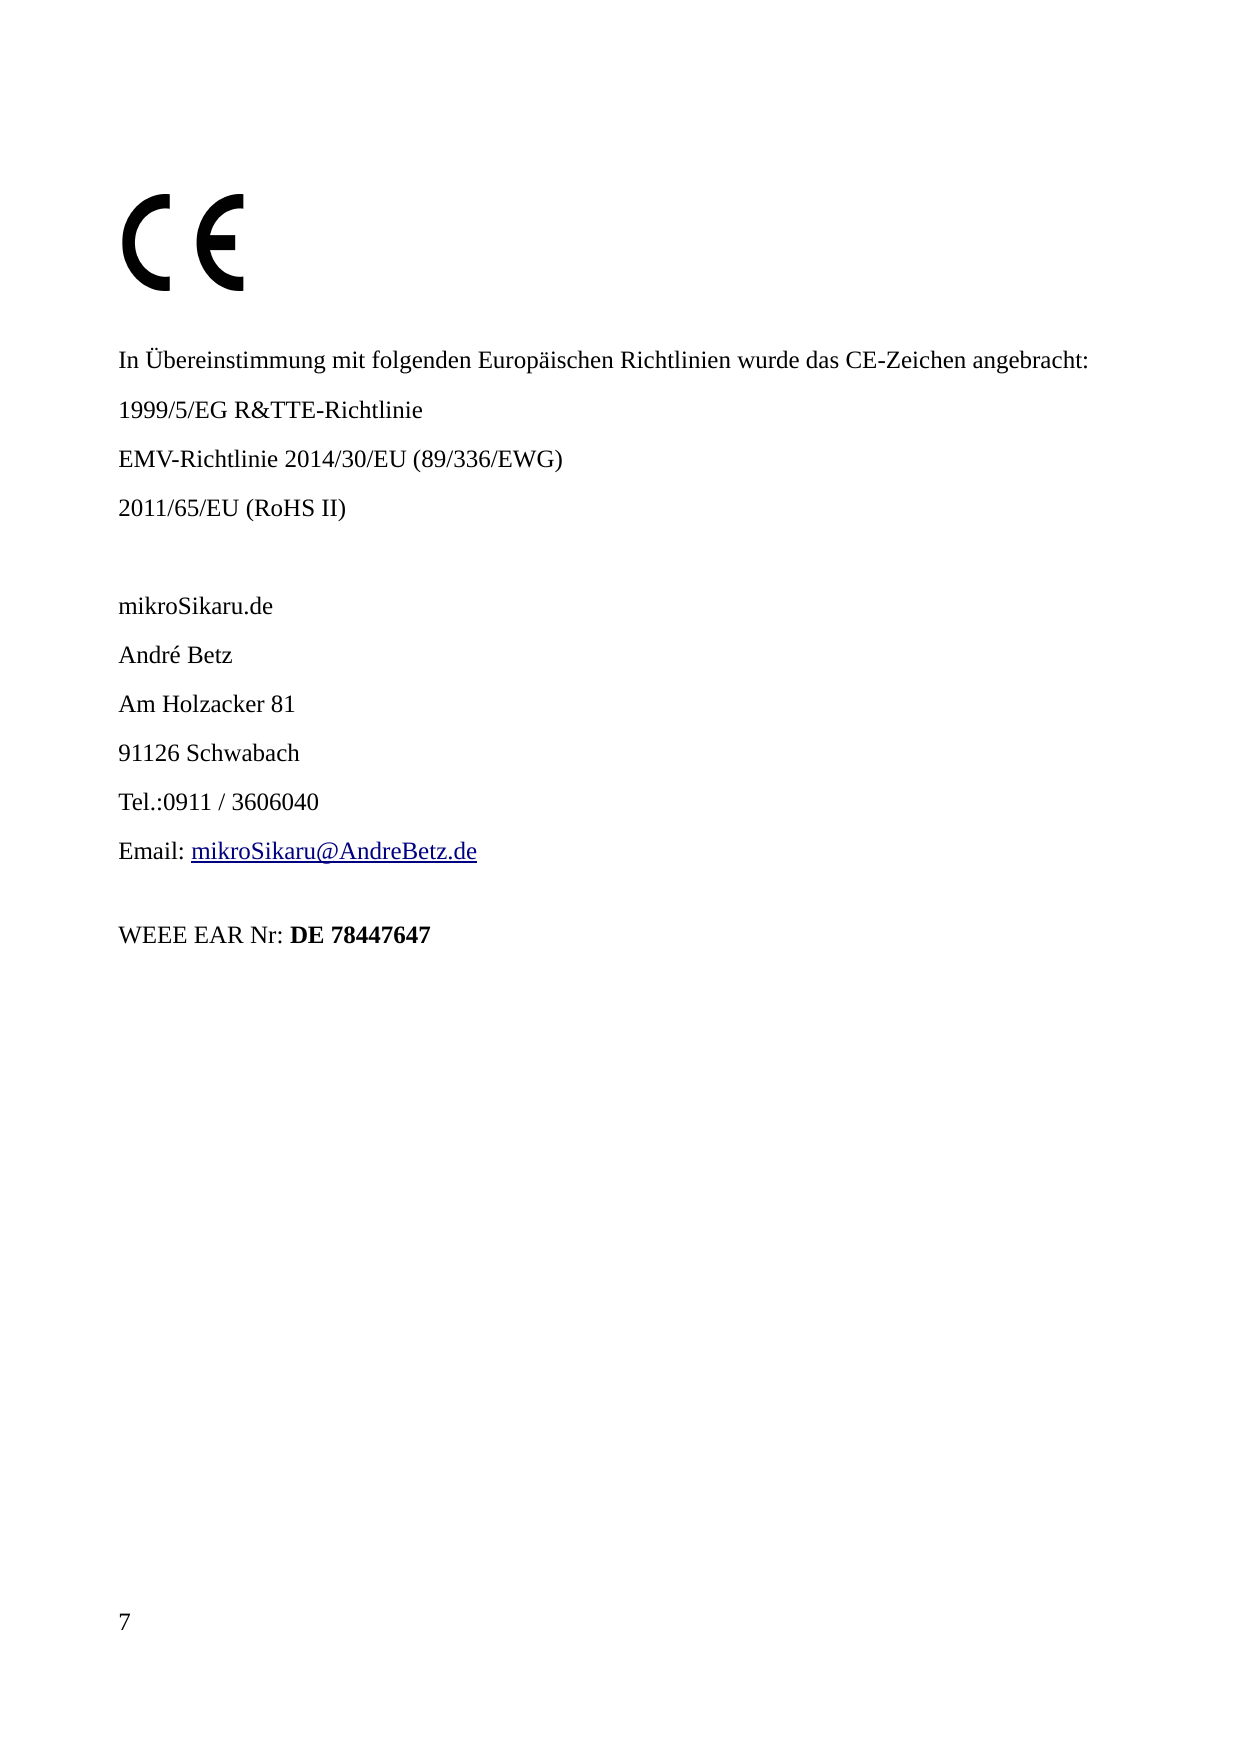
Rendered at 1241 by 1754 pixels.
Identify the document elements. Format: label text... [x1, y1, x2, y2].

text EMV-Richtlinie 2014/30/EU (89/336/EWG) [118, 444, 1122, 472]
text 1999/5/EG R&TTE-Richtlinie [118, 395, 1122, 423]
text Am Holzacker 81 [118, 689, 1122, 718]
text WEEE EAR Nr: DE 78447647 [118, 920, 1122, 948]
text André Betz [118, 640, 1122, 669]
picture [122, 194, 244, 291]
text 91126 Schwabach [118, 738, 1122, 767]
text In Übereinstimmung mit folgenden Europäischen Richtlinien wurde das CE-Zeichen angebracht: [118, 346, 1122, 374]
text Email: mikroSikaru@AndreBetz.de [118, 836, 1122, 899]
text 2011/65/EU (RoHS II) [118, 493, 1122, 522]
text Tel.:0911 / 3606040 [118, 787, 1122, 816]
text mikroSikaru.de [118, 591, 1122, 620]
